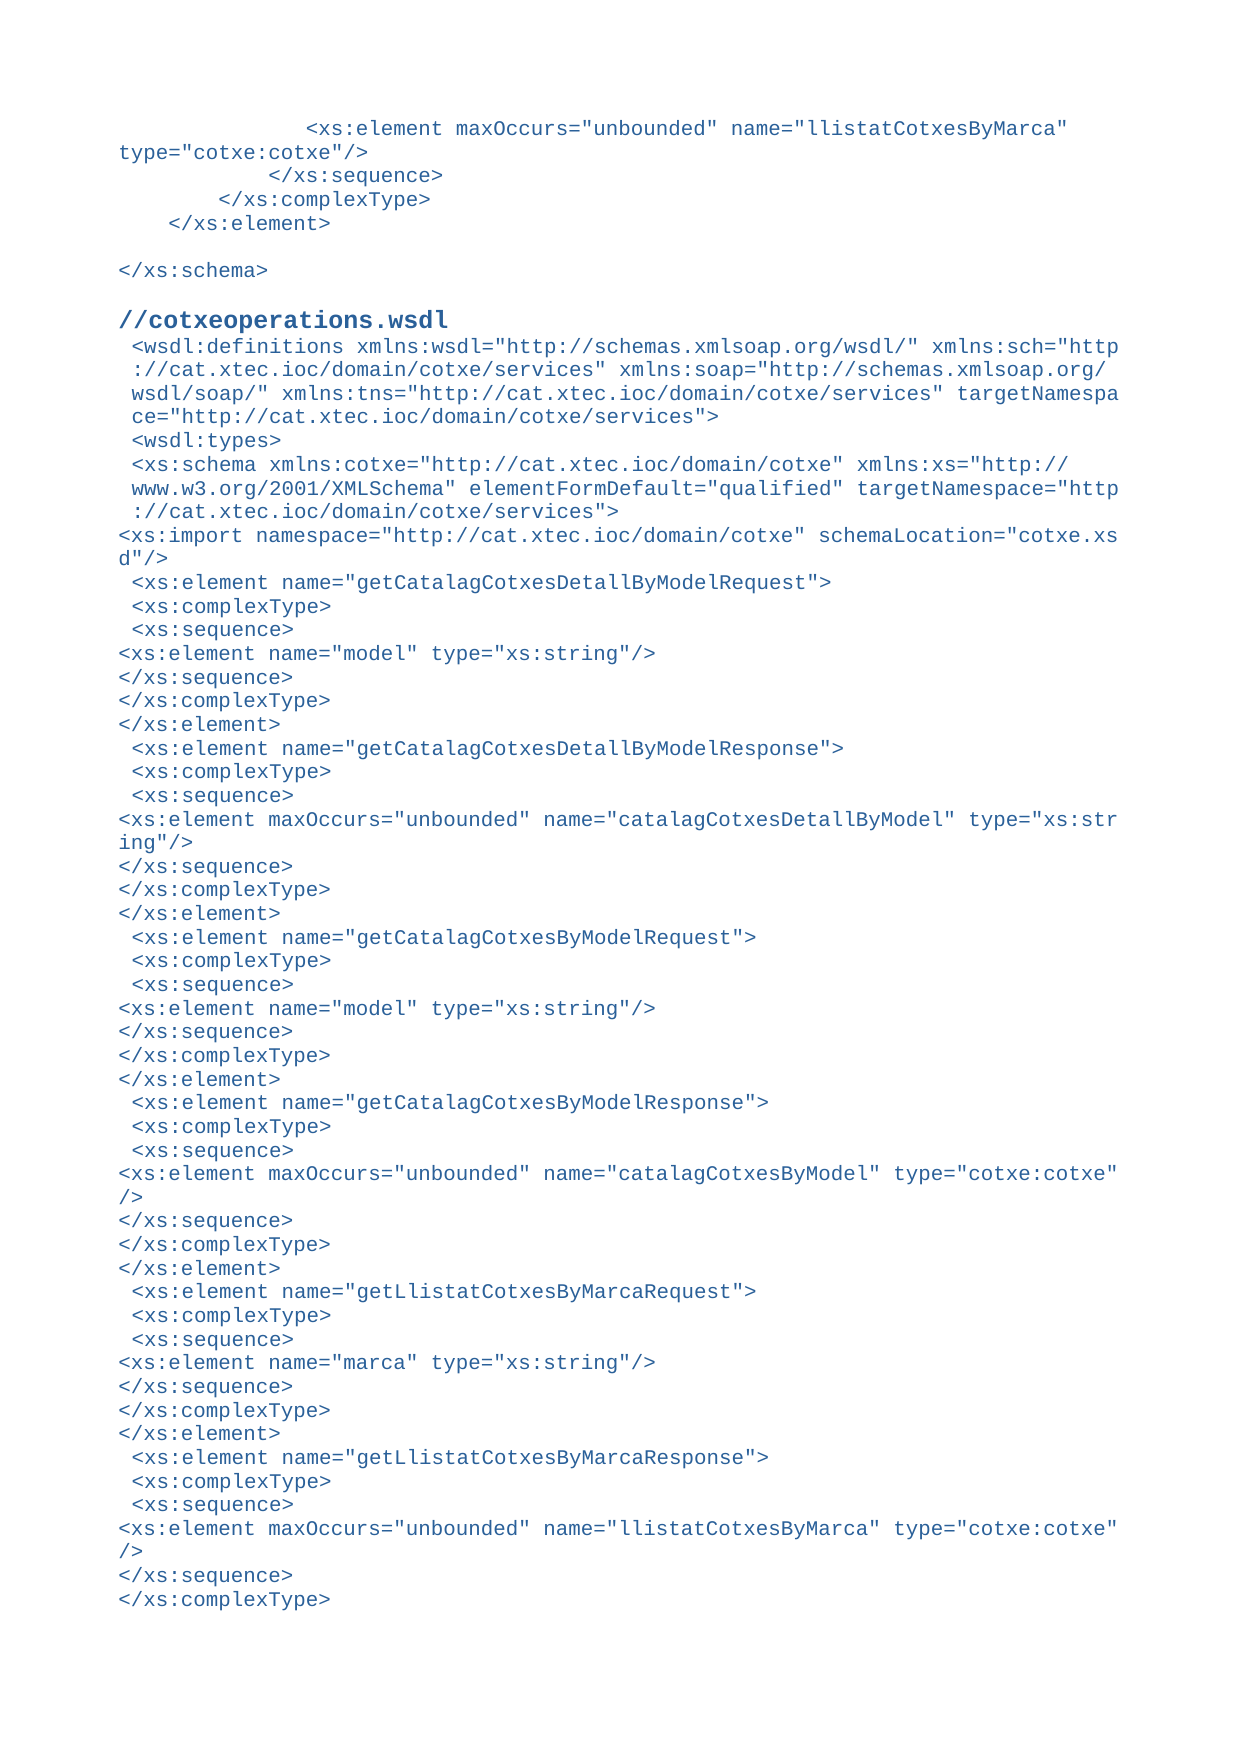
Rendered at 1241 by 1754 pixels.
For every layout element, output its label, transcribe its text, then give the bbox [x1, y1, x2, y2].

text </xs:sequence> [118, 856, 1122, 879]
text </xs:complexType> [118, 1234, 1122, 1258]
text <xs:sequence> [131, 1329, 1122, 1352]
text </xs:complexType> [118, 1045, 1122, 1069]
text <xs:element name="getLlistatCotxesByMarcaRequest"> [131, 1281, 1122, 1305]
text </xs:element> [118, 1423, 1122, 1447]
text </xs:schema> [118, 260, 1122, 284]
text <xs:element name="getCatalagCotxesByModelRequest"> [131, 927, 1122, 950]
text //cotxeoperations.wsdl [118, 307, 1122, 336]
text <xs:element name="getCatalagCotxesByModelResponse"> [131, 1092, 1122, 1116]
text <xs:complexType> [131, 950, 1122, 974]
text <xs:element name="marca" type="xs:string"/> [118, 1352, 1122, 1376]
text </xs:element> [118, 903, 1122, 927]
text <xs:element maxOccurs="unbounded" name="llistatCotxesByMarca" type="cotxe:cotxe"/> [118, 118, 1122, 165]
text <xs:sequence> [131, 1139, 1122, 1163]
text </xs:sequence> [118, 1376, 1122, 1400]
text <xs:sequence> [131, 1494, 1122, 1518]
text <xs:element name="getCatalagCotxesDetallByModelResponse"> [131, 738, 1122, 761]
text <xs:schema xmlns:cotxe="http://cat.xtec.ioc/domain/cotxe" xmlns:xs="http://www.w3.org/2001/XMLSchema" elementFormDefault="qualified" targetNamespace="http://cat.xtec.ioc/domain/cotxe/services"> [131, 454, 1122, 525]
text <xs:sequence> [131, 974, 1122, 998]
text <xs:sequence> [131, 785, 1122, 808]
text <xs:element maxOccurs="unbounded" name="llistatCotxesByMarca" type="cotxe:cotxe"/> [118, 1518, 1122, 1565]
text </xs:complexType> [118, 1400, 1122, 1423]
text </xs:element> [118, 213, 1122, 236]
text <xs:import namespace="http://cat.xtec.ioc/domain/cotxe" schemaLocation="cotxe.xsd"/> [118, 525, 1122, 572]
text </xs:element> [118, 1069, 1122, 1092]
text <xs:element name="model" type="xs:string"/> [118, 998, 1122, 1021]
text <xs:element name="getCatalagCotxesDetallByModelRequest"> [131, 572, 1122, 596]
text </xs:complexType> [118, 189, 1122, 213]
text </xs:complexType> [118, 879, 1122, 903]
text </xs:sequence> [118, 1565, 1122, 1589]
text <xs:complexType> [131, 1305, 1122, 1329]
text <xs:complexType> [131, 596, 1122, 619]
text <wsdl:definitions xmlns:wsdl="http://schemas.xmlsoap.org/wsdl/" xmlns:sch="http://cat.xtec.ioc/domain/cotxe/services" xmlns:soap="http://schemas.xmlsoap.org/wsdl/soap/" xmlns:tns="http://cat.xtec.ioc/domain/cotxe/services" targetNamespace="http://cat.xtec.ioc/domain/cotxe/services"> [131, 336, 1122, 430]
text <xs:element name="getLlistatCotxesByMarcaResponse"> [131, 1447, 1122, 1471]
text </xs:complexType> [118, 1589, 1122, 1612]
text <wsdl:types> [131, 430, 1122, 454]
text </xs:sequence> [118, 1021, 1122, 1045]
text </xs:complexType> [118, 690, 1122, 714]
text <xs:complexType> [131, 1471, 1122, 1494]
text </xs:element> [118, 714, 1122, 738]
text <xs:element maxOccurs="unbounded" name="catalagCotxesDetallByModel" type="xs:string"/> [118, 808, 1122, 856]
text <xs:sequence> [131, 619, 1122, 643]
text <xs:complexType> [131, 761, 1122, 785]
text </xs:sequence> [118, 667, 1122, 690]
text </xs:sequence> [118, 165, 1122, 189]
text <xs:element name="model" type="xs:string"/> [118, 643, 1122, 667]
text </xs:element> [118, 1258, 1122, 1281]
text <xs:element maxOccurs="unbounded" name="catalagCotxesByModel" type="cotxe:cotxe"/> [118, 1163, 1122, 1211]
text </xs:sequence> [118, 1211, 1122, 1234]
text <xs:complexType> [131, 1116, 1122, 1139]
